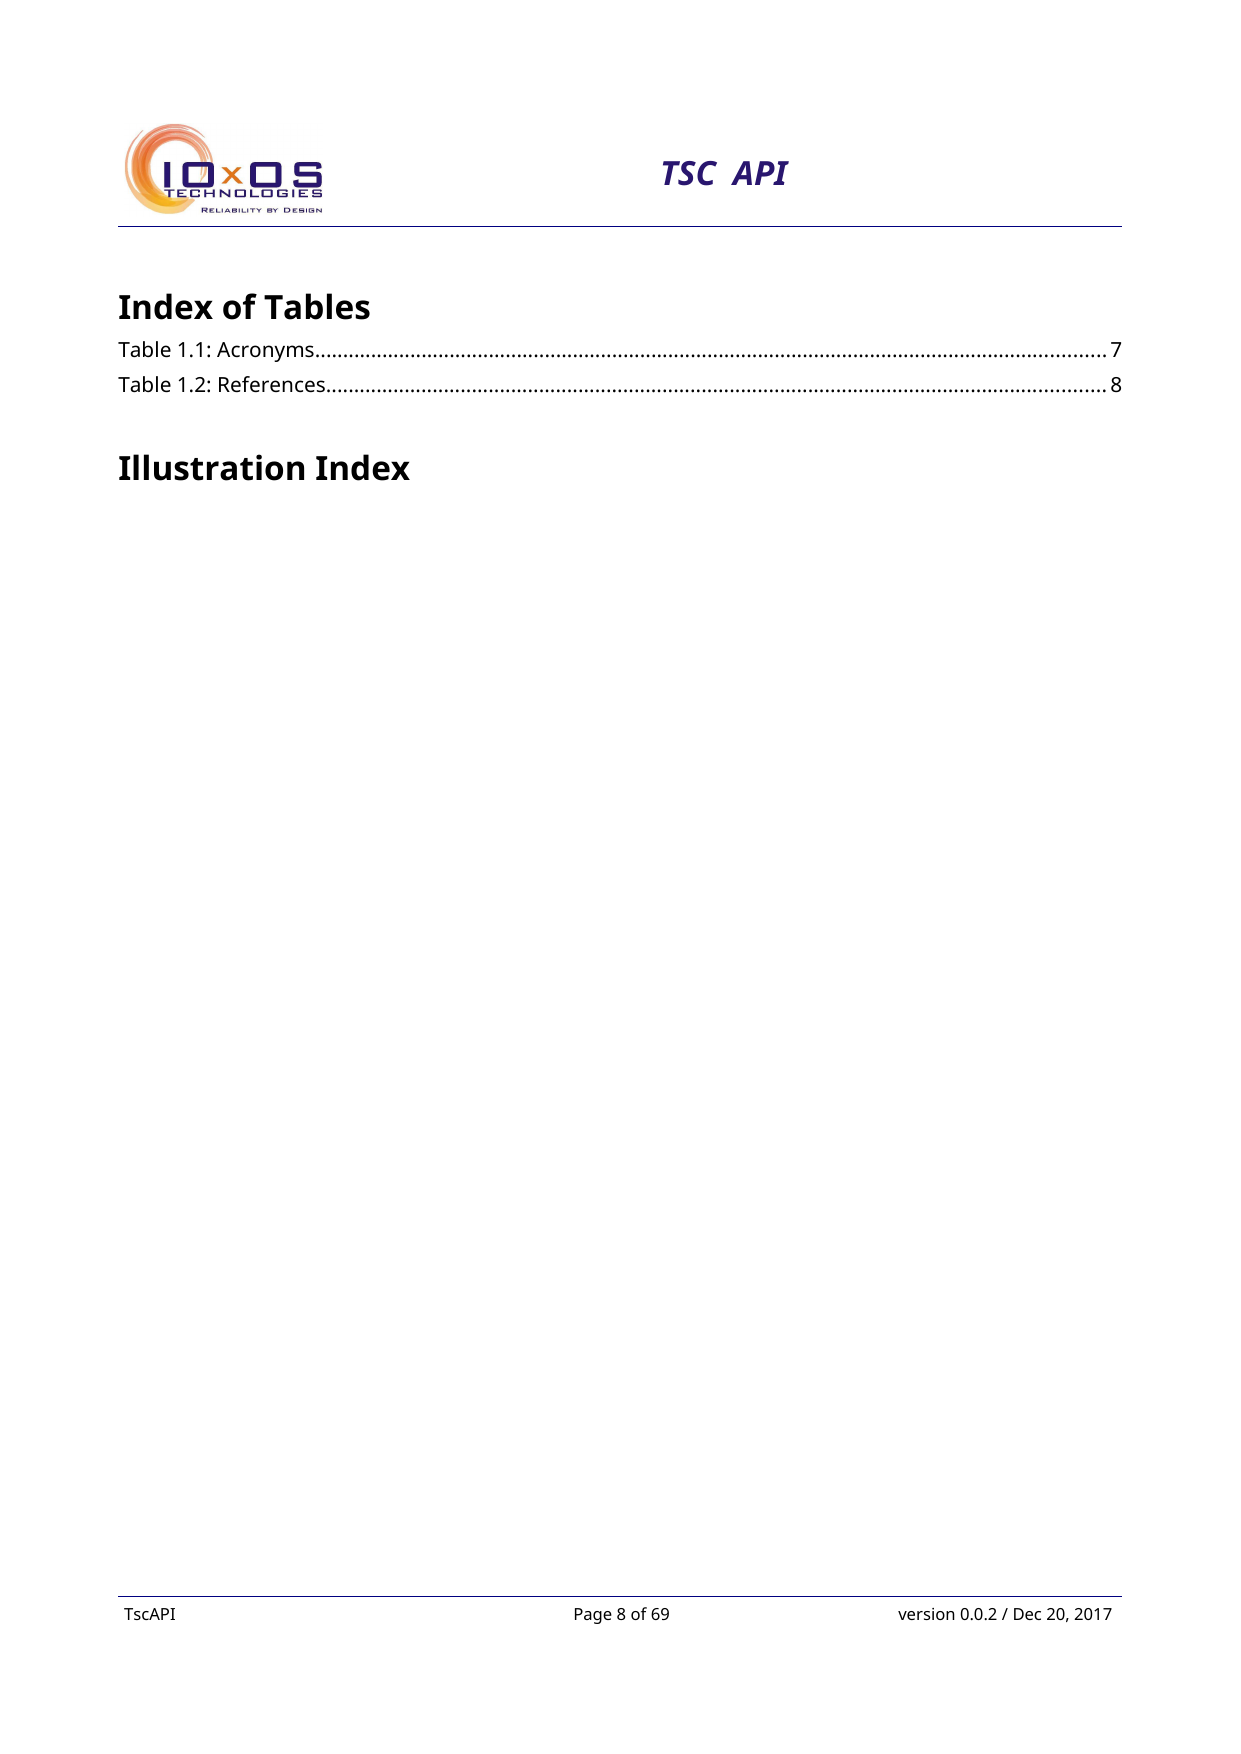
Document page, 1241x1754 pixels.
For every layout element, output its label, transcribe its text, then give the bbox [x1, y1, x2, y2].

picture [123, 123, 323, 217]
subtitle Index of Tables [118, 284, 1122, 329]
text Table 1.1: Acronyms 7 [118, 336, 1122, 364]
text Table 1.2: References 8 [118, 370, 1122, 398]
subtitle Illustration Index [118, 444, 1122, 490]
